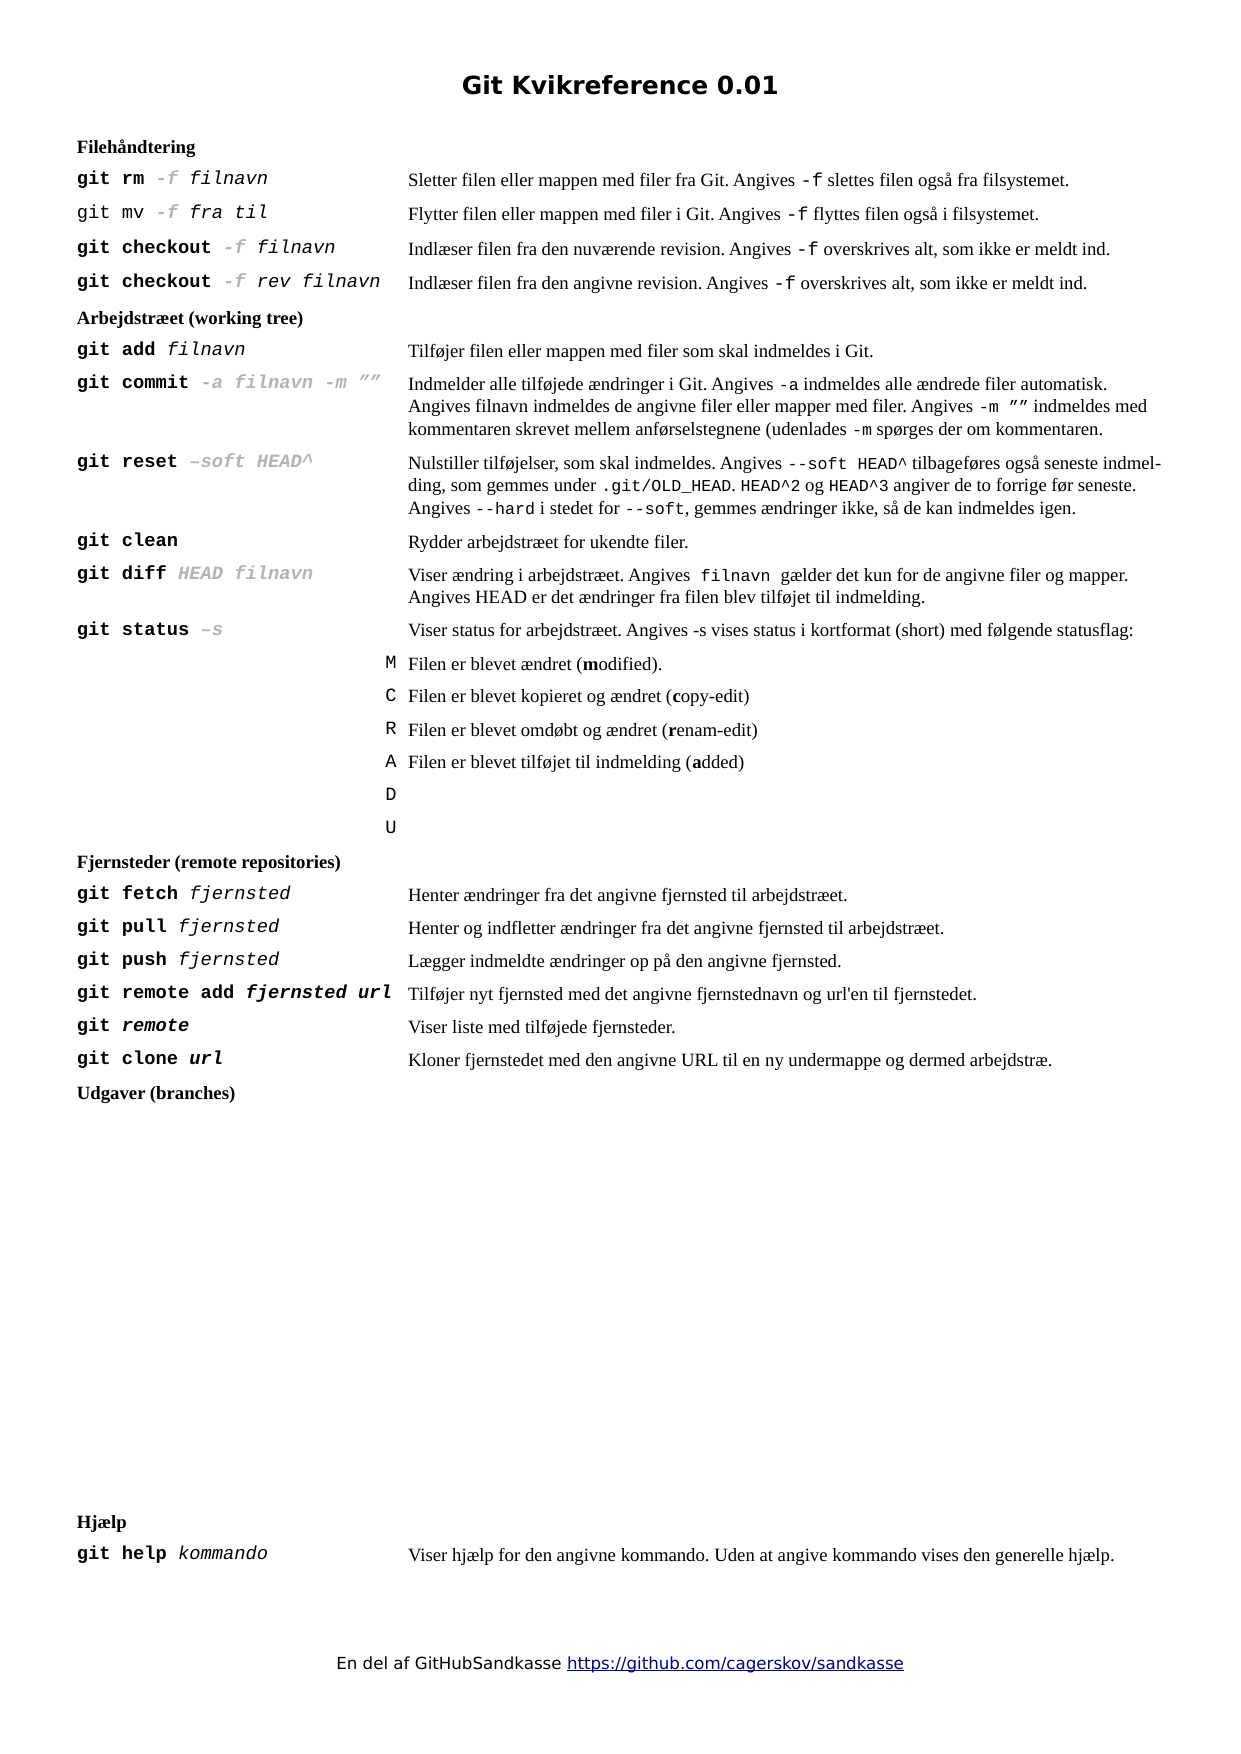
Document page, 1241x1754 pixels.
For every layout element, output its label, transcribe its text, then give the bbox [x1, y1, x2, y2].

table_cell Indlæser filen fra den angivne revision. Angives -f overskrives alt, som ikke er meldt ind. [402, 267, 1171, 301]
table_cell [402, 1439, 1171, 1472]
table_cell [402, 845, 1171, 878]
table_cell Flytter filen eller mappen med filer i Git. Angives -f flyttes filen også i filsystemet. [402, 198, 1171, 232]
table_cell git add filnavn [71, 334, 402, 367]
table_cell git checkout -f filnavn [71, 232, 402, 267]
table_cell [71, 1208, 402, 1241]
table_cell Nulstiller tilføjelser, som skal indmeldes. Angives --soft HEAD^ tilbageføres også seneste indmel­ding, som gemmes under .git/OLD_HEAD. HEAD^2 og HEAD^3 angiver de to forrige før seneste. Angives --hard i stedet for --soft, gemmes ændringer ikke, så de kan indmeldes igen. [402, 446, 1171, 525]
table_cell git status –s [71, 614, 402, 647]
table_cell [402, 1076, 1171, 1109]
table_cell git reset –soft HEAD^ [71, 446, 402, 525]
table_cell [402, 1340, 1171, 1373]
table_cell git diff HEAD filnavn [71, 558, 402, 614]
table_cell [71, 1142, 402, 1175]
table_header Filehåndtering [71, 130, 402, 163]
table_cell git remote add fjernsted url [71, 977, 402, 1010]
table_cell A [71, 746, 402, 779]
table_cell Arbejdstræet (working tree) [71, 301, 402, 334]
table_cell [71, 1274, 402, 1307]
table_cell Lægger indmeldte ændringer op på den angivne fjernsted. [402, 944, 1171, 977]
table_cell [71, 1241, 402, 1274]
table_cell Viser status for arbejdstræet. Angives -s vises status i kortformat (short) med følgende statusflag: [402, 614, 1171, 647]
table_cell [402, 1274, 1171, 1307]
table_cell Tilføjer nyt fjernsted med det angivne fjernstednavn og url'en til fjernstedet. [402, 977, 1171, 1010]
table_cell Rydder arbejdstræet for ukendte filer. [402, 525, 1171, 558]
table_cell [71, 1340, 402, 1373]
table_cell git mv -f fra til [71, 198, 402, 232]
table_cell git rm -f filnavn [71, 163, 402, 197]
table_cell git checkout -f rev filnavn [71, 267, 402, 301]
table_cell [71, 1472, 402, 1505]
table_cell git push fjernsted [71, 944, 402, 977]
table_cell D [71, 779, 402, 812]
table_cell git clone url [71, 1043, 402, 1076]
table_cell [71, 1175, 402, 1208]
table_cell M [71, 647, 402, 680]
table_cell Henter og indfletter ændringer fra det angivne fjernsted til arbejdstræet. [402, 911, 1171, 944]
table_cell Viser ændring i arbejdstræet. Angives filnavn gælder det kun for de angivne filer og mapper. Angives HEAD er det ændringer fra filen blev tilføjet til indmelding. [402, 558, 1171, 614]
table_cell Filen er blevet ændret (modified). [402, 647, 1171, 680]
table_cell [402, 1406, 1171, 1439]
table_cell git help kommando [71, 1538, 402, 1571]
table_cell Viser liste med tilføjede fjernsteder. [402, 1010, 1171, 1043]
table_cell Indmelder alle tilføjede ændringer i Git. Angives -a indmeldes alle ændrede filer automatisk. Angives filnavn indmeldes de angivne filer eller mapper med filer. Angives -m ”” indmeldes med kommentaren skrevet mellem anførselstegnene (udenlades -m spørges der om kommentaren. [402, 367, 1171, 446]
table_cell Hjælp [71, 1505, 402, 1538]
table_cell [402, 779, 1171, 812]
table_cell Indlæser filen fra den nuværende revision. Angives -f overskrives alt, som ikke er meldt ind. [402, 232, 1171, 267]
table_cell [71, 1373, 402, 1406]
table_cell [402, 812, 1171, 845]
table_cell [402, 1142, 1171, 1175]
table_cell R [71, 713, 402, 746]
table_cell Henter ændringer fra det angivne fjernsted til arbejdstræet. [402, 878, 1171, 911]
table_cell Kloner fjernstedet med den angivne URL til en ny undermappe og dermed arbejdstræ. [402, 1043, 1171, 1076]
table_cell Fjernsteder (remote repositories) [71, 845, 402, 878]
table_cell [402, 1307, 1171, 1340]
table_cell Sletter filen eller mappen med filer fra Git. Angives -f slettes filen også fra filsystemet. [402, 163, 1171, 197]
table_cell [402, 1109, 1171, 1142]
table_cell C [71, 680, 402, 713]
table_cell Udgaver (branches) [71, 1076, 402, 1109]
table_cell Filen er blevet kopieret og ændret (copy-edit) [402, 680, 1171, 713]
table_cell U [71, 812, 402, 845]
table_cell [71, 1439, 402, 1472]
table_cell git remote [71, 1010, 402, 1043]
table_header [402, 130, 1171, 163]
table_cell Viser hjælp for den angivne kommando. Uden at angive kommando vises den generelle hjælp. [402, 1538, 1171, 1571]
table_cell [402, 1472, 1171, 1505]
table_cell [402, 1241, 1171, 1274]
table_cell Filen er blevet tilføjet til indmelding (added) [402, 746, 1171, 779]
table_cell [71, 1406, 402, 1439]
table_cell Tilføjer filen eller mappen med filer som skal indmeldes i Git. [402, 334, 1171, 367]
table_cell git clean [71, 525, 402, 558]
table_cell git fetch fjernsted [71, 878, 402, 911]
table_cell [402, 1175, 1171, 1208]
table_cell git commit -a filnavn -m ”” [71, 367, 402, 446]
table_cell [71, 1307, 402, 1340]
table_cell [402, 1505, 1171, 1538]
table_cell git pull fjernsted [71, 911, 402, 944]
table_cell [71, 1109, 402, 1142]
table_cell [402, 1208, 1171, 1241]
table_cell Filen er blevet omdøbt og ændret (renam-edit) [402, 713, 1171, 746]
table_cell [402, 301, 1171, 334]
table_cell [402, 1373, 1171, 1406]
